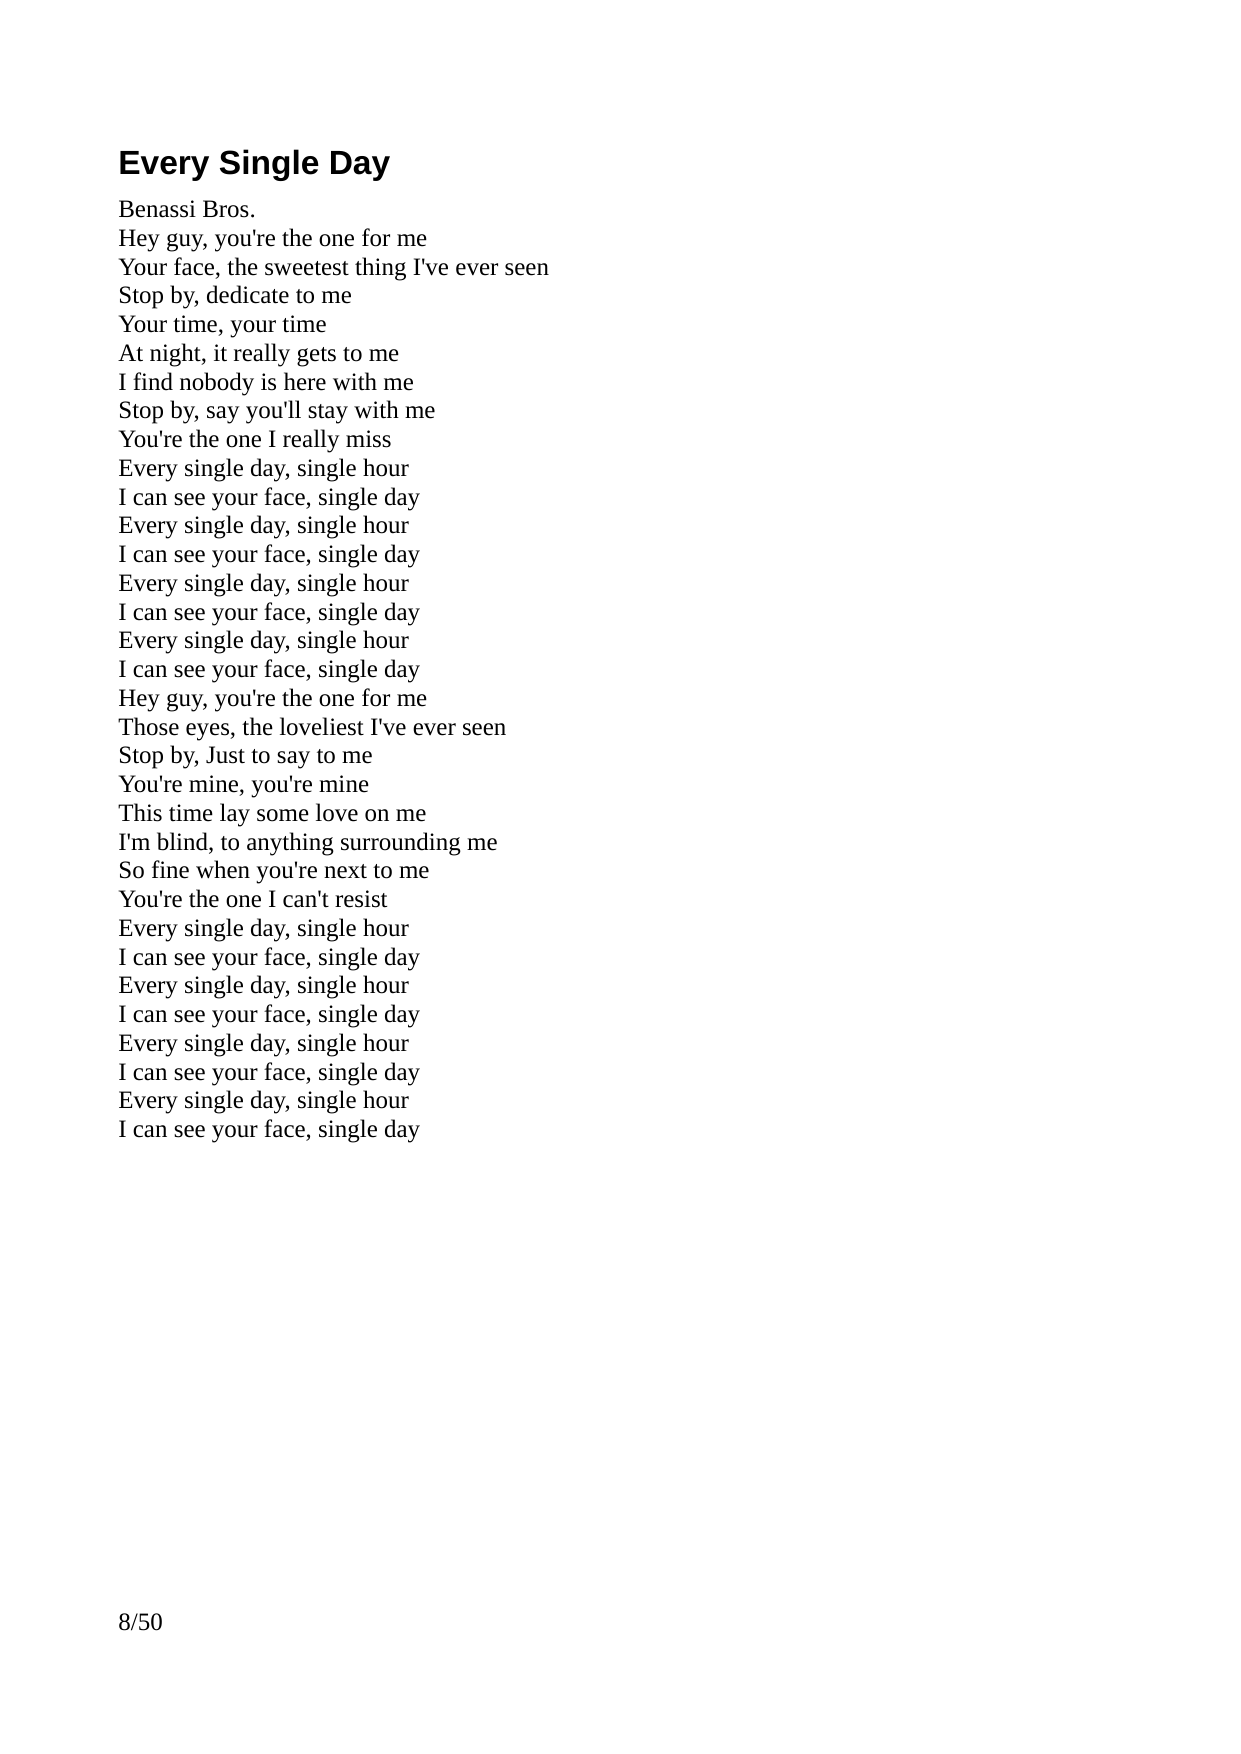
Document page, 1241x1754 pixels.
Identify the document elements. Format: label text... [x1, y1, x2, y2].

text Benassi Bros. [118, 194, 620, 223]
text I'm blind, to anything surrounding me [118, 827, 620, 856]
text Those eyes, the loveliest I've ever seen [118, 712, 620, 741]
text Stop by, say you'll stay with me [118, 396, 620, 424]
text You're the one I really miss [118, 424, 620, 453]
text Hey guy, you're the one for me [118, 683, 620, 712]
text So fine when you're next to me [118, 856, 620, 884]
text Every single day, single hour [118, 1028, 620, 1057]
text I can see your face, single day [118, 597, 620, 626]
text Stop by, dedicate to me [118, 281, 620, 309]
text I can see your face, single day [118, 1057, 620, 1086]
text Every single day, single hour [118, 913, 620, 942]
text I find nobody is here with me [118, 367, 620, 396]
text This time lay some love on me [118, 798, 620, 827]
text Your face, the sweetest thing I've ever seen [118, 252, 620, 281]
text At night, it really gets to me [118, 338, 620, 367]
text I can see your face, single day [118, 1114, 620, 1143]
text Every single day, single hour [118, 626, 620, 654]
text Every single day, single hour [118, 453, 620, 482]
text You're mine, you're mine [118, 769, 620, 798]
subtitle Every Single Day [118, 143, 620, 182]
text You're the one I can't resist [118, 884, 620, 913]
text I can see your face, single day [118, 654, 620, 683]
text Every single day, single hour [118, 511, 620, 539]
text Every single day, single hour [118, 568, 620, 597]
text I can see your face, single day [118, 539, 620, 568]
text Every single day, single hour [118, 971, 620, 999]
text Stop by, Just to say to me [118, 741, 620, 769]
text Every single day, single hour [118, 1086, 620, 1114]
text Your time, your time [118, 309, 620, 338]
text I can see your face, single day [118, 942, 620, 971]
text Hey guy, you're the one for me [118, 223, 620, 252]
text I can see your face, single day [118, 999, 620, 1028]
text I can see your face, single day [118, 482, 620, 511]
